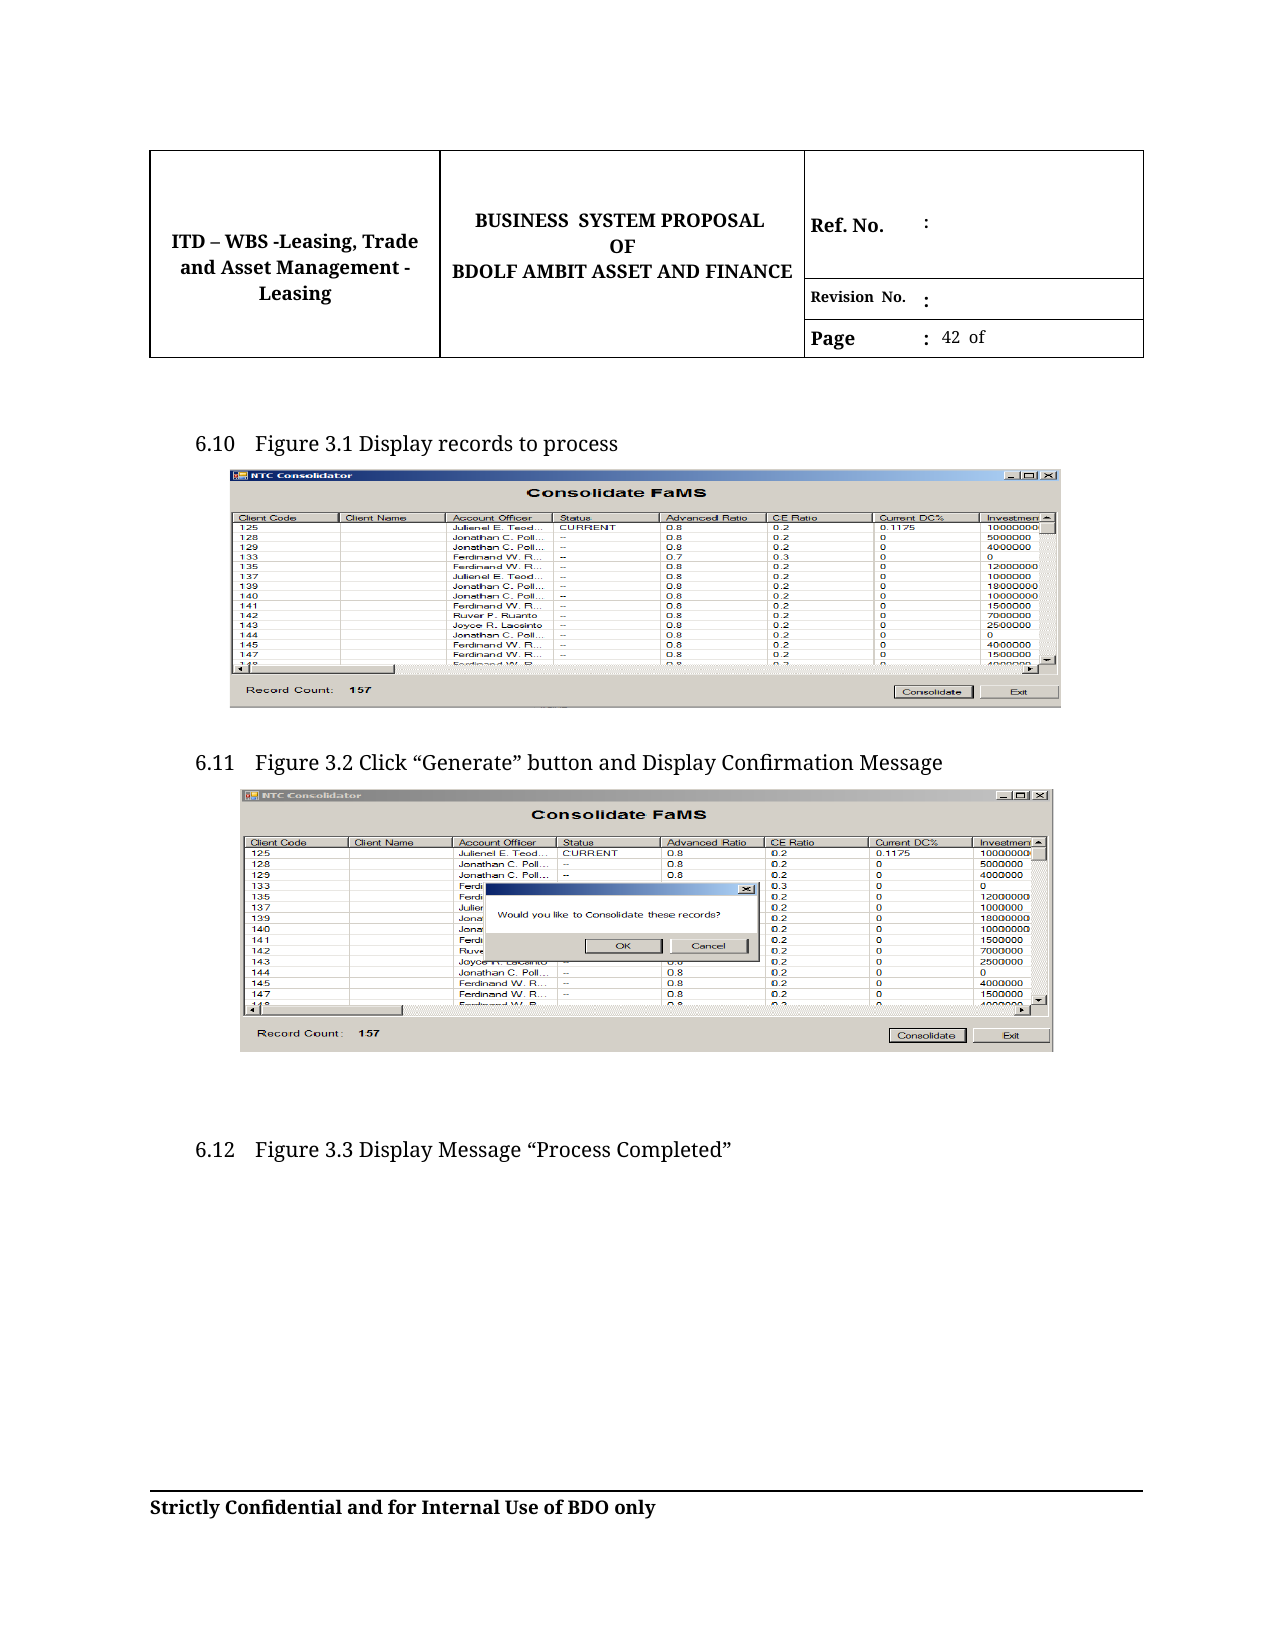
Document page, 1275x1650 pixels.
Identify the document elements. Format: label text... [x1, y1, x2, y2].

list Figure 3.1 Display records to process [195, 429, 1143, 457]
list Figure 3.3 Display Message “Process Completed” [195, 1135, 1143, 1163]
picture [229, 469, 1064, 708]
list Figure 3.2 Click “Generate” button and Display Confirmation Message [195, 748, 1143, 777]
picture [239, 789, 1054, 1054]
